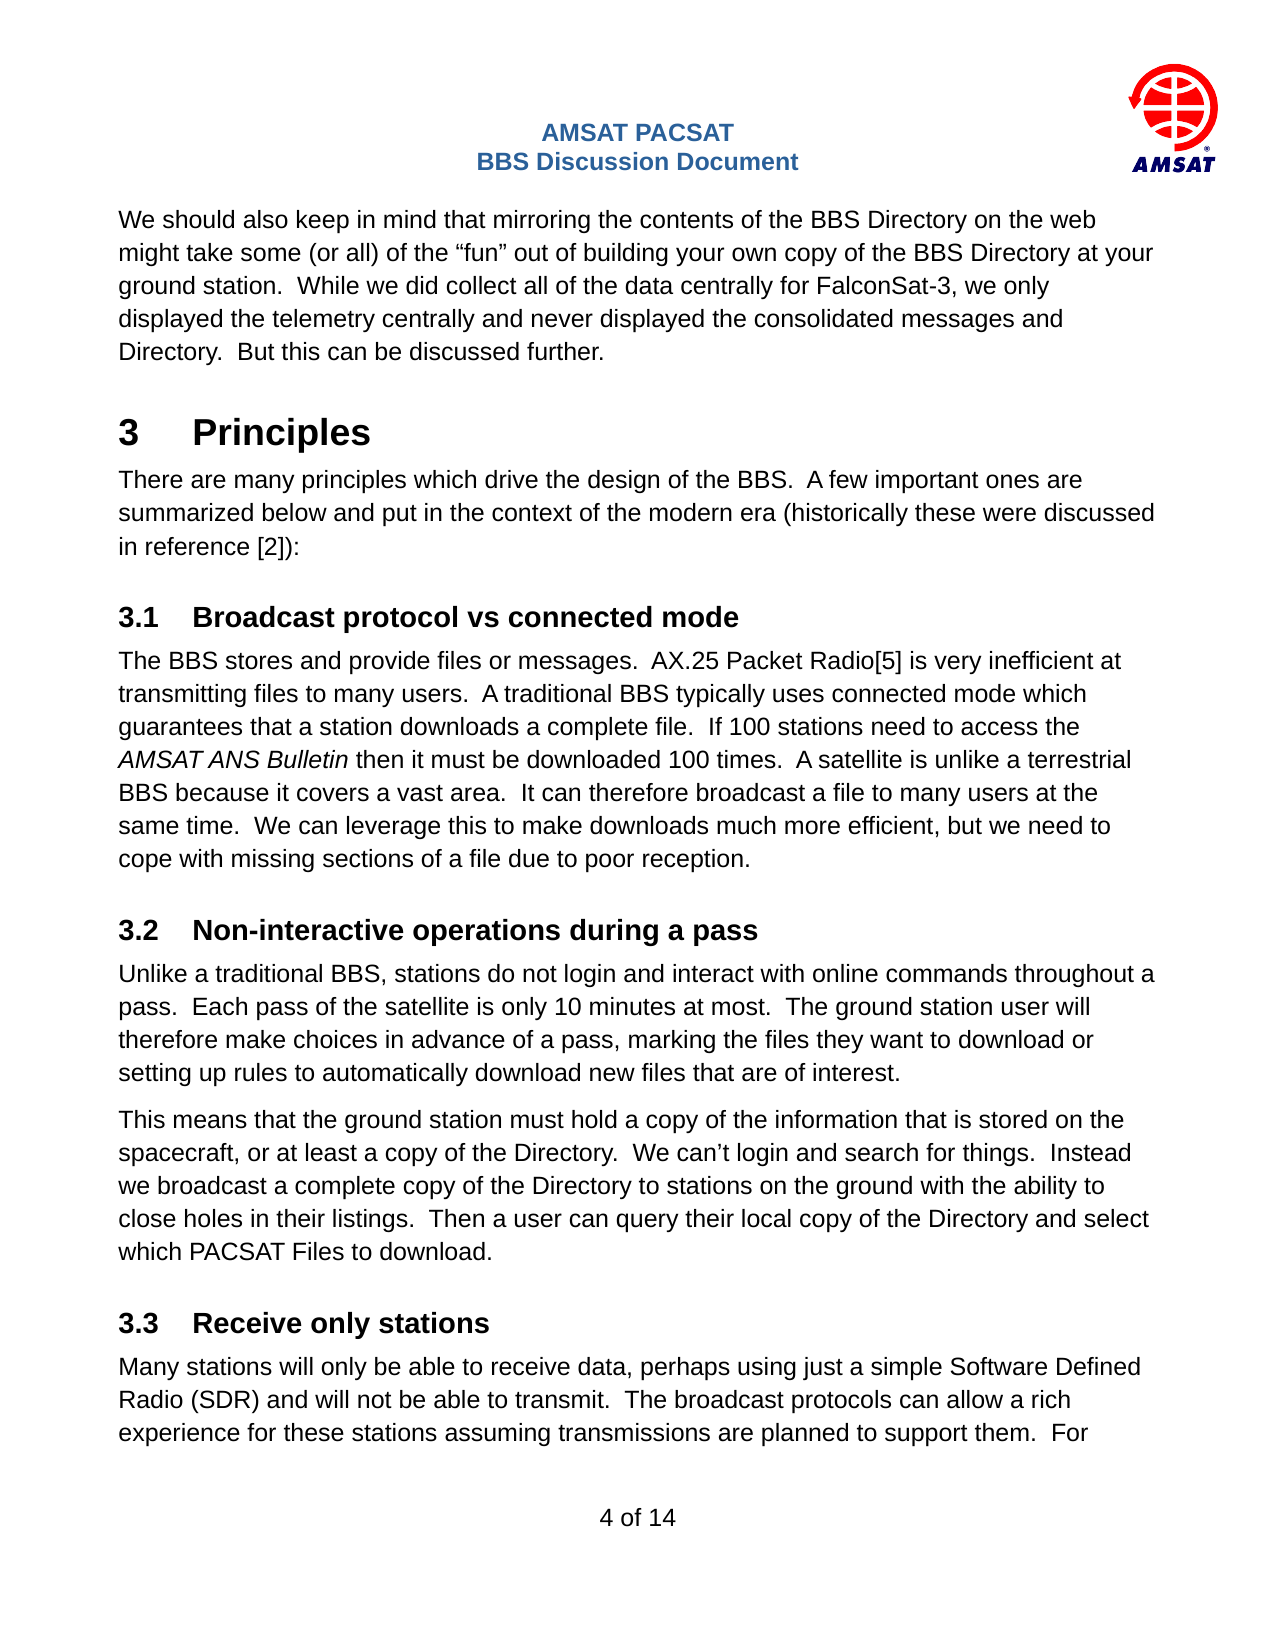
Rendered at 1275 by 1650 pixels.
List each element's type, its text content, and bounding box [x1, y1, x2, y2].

subtitle Non-interactive operations during a pass [118, 912, 1157, 946]
picture [1126, 61, 1220, 174]
subtitle Receive only stations [118, 1306, 1157, 1339]
text Unlike a traditional BBS, stations do not login and interact with online commands throughout a pass. Each pass of the satellite is only 10 minutes at most. The ground station user will therefore make choices in advance of a pass, marking the files they want to download or setting up rules to automatically download new files that are of interest. [118, 958, 1157, 1086]
text We should also keep in mind that mirroring the contents of the BBS Directory on the web might take some (or all) of the “fun” out of building your own copy of the BBS Directory at your ground station. While we did collect all of the data centrally for FalconSat-3, we only displayed the telemetry centrally and never displayed the consolidated messages and Directory. But this can be discussed further. [118, 205, 1157, 366]
text This means that the ground station must hold a copy of the information that is stored on the spacecraft, or at least a copy of the Directory. We can’t login and search for things. Instead we broadcast a complete copy of the Directory to stations on the ground with the ability to close holes in their listings. Then a user can query their local copy of the Directory and select which PACSAT Files to download. [118, 1105, 1157, 1266]
text The BBS stores and provide files or messages. AX.25 Packet Radio[5] is very inefficient at transmitting files to many users. A traditional BBS typically uses connected mode which guarantees that a station downloads a complete file. If 100 stations need to access the AMSAT ANS Bulletin then it must be downloaded 100 times. A satellite is unlike a terrestrial BBS because it covers a vast area. It can therefore broadcast a file to many users at the same time. We can leverage this to make downloads much more efficient, but we need to cope with missing sections of a file due to poor reception. [118, 646, 1157, 873]
text Many stations will only be able to receive data, perhaps using just a simple Software Defined Radio (SDR) and will not be able to transmit. The broadcast protocols can allow a rich experience for these stations assuming transmissions are planned to support them. For [118, 1352, 1157, 1447]
subtitle Broadcast protocol vs connected mode [118, 600, 1157, 633]
subtitle Principles [118, 410, 1157, 453]
text There are many principles which drive the design of the BBS. A few important ones are summarized below and put in the context of the modern era (historically these were discussed in reference [2]): [118, 465, 1157, 560]
